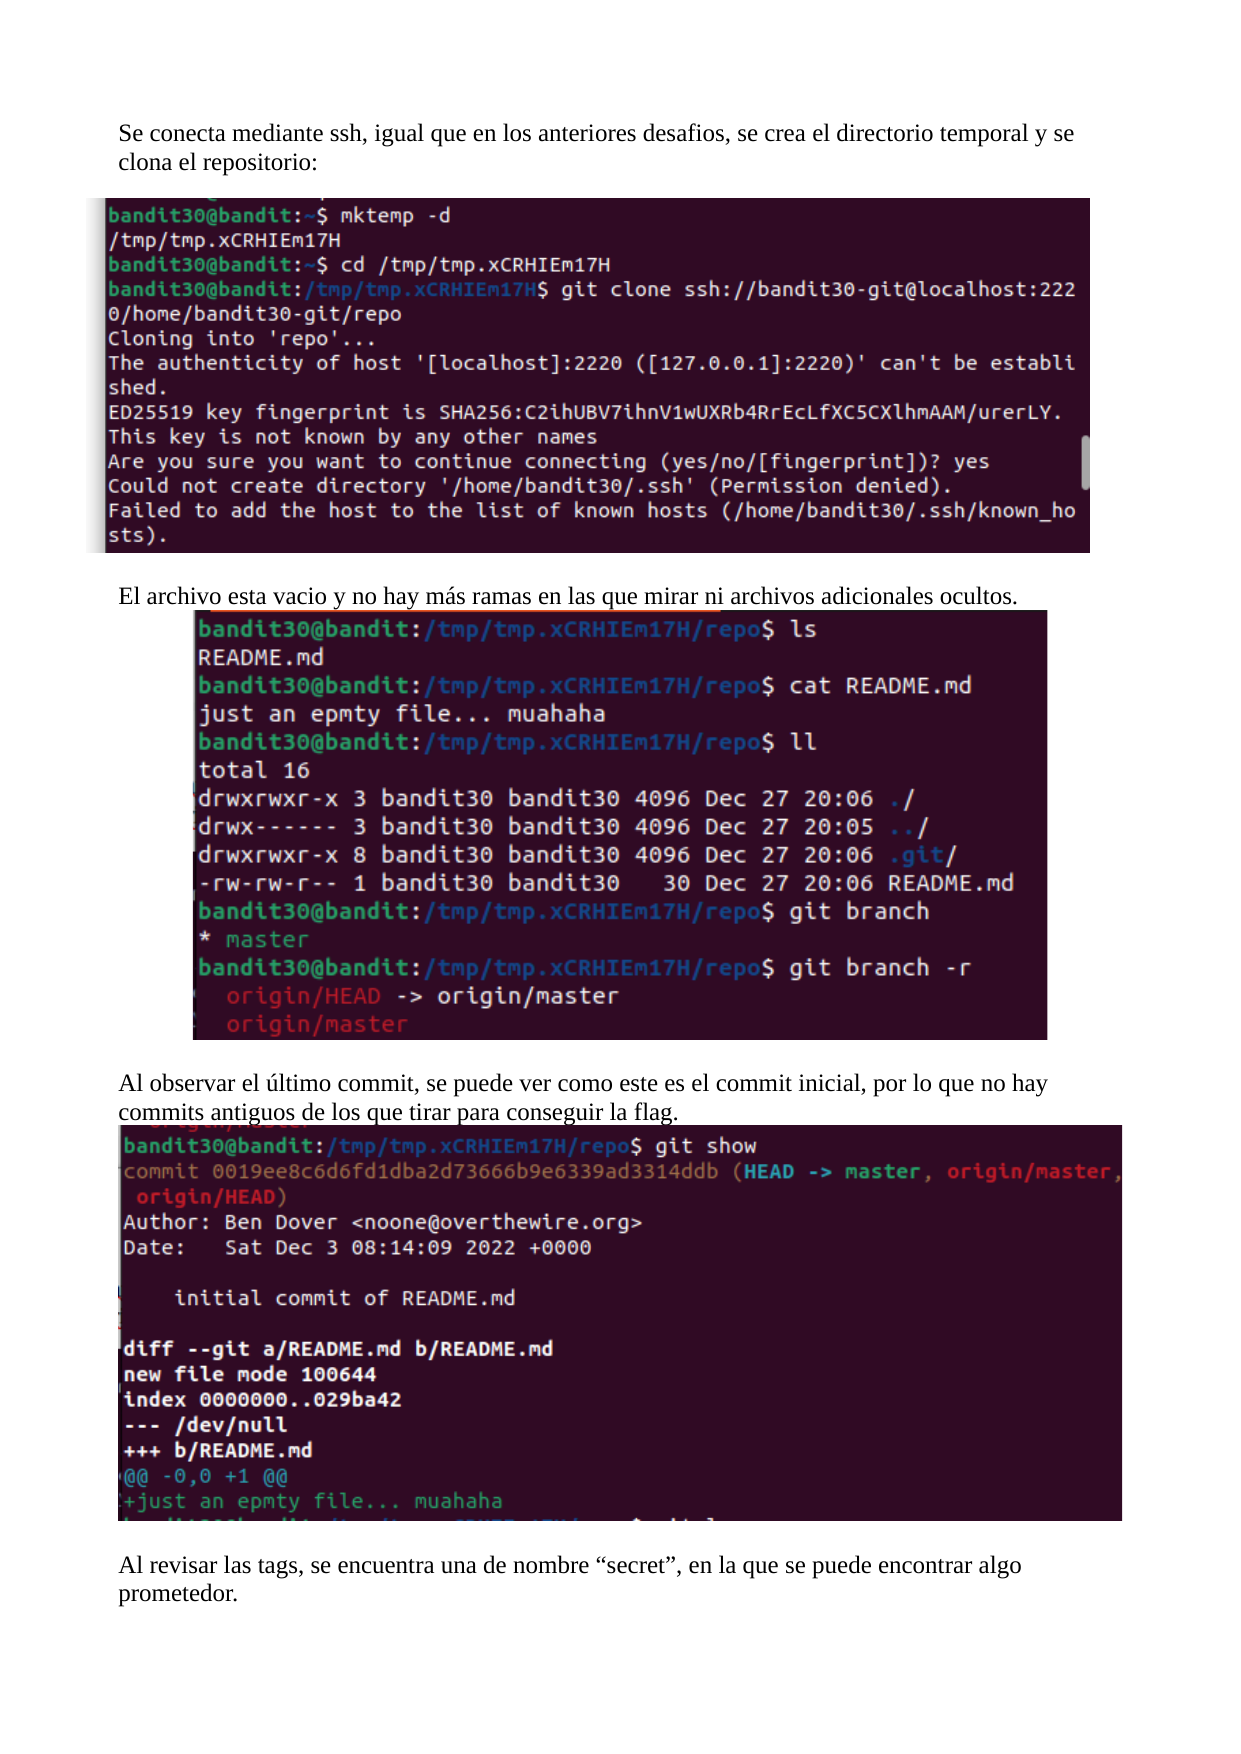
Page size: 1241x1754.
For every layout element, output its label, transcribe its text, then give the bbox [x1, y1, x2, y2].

picture [118, 1125, 1123, 1521]
picture [86, 198, 1090, 553]
picture [192, 610, 1048, 1040]
text Al observar el último commit, se puede ver como este es el commit inicial, por lo que no hay commits antiguos de los que tirar para conseguir la flag. [118, 1068, 1122, 1125]
text Al revisar las tags, se encuentra una de nombre “secret”, en la que se puede encontrar algo prometedor. [118, 1550, 1122, 1607]
text Se conecta mediante ssh, igual que en los anteriores desafios, se crea el directorio temporal y se clona el repositorio: [118, 118, 1122, 176]
text El archivo esta vacio y no hay más ramas en las que mirar ni archivos adicionales ocultos. [118, 581, 1122, 610]
